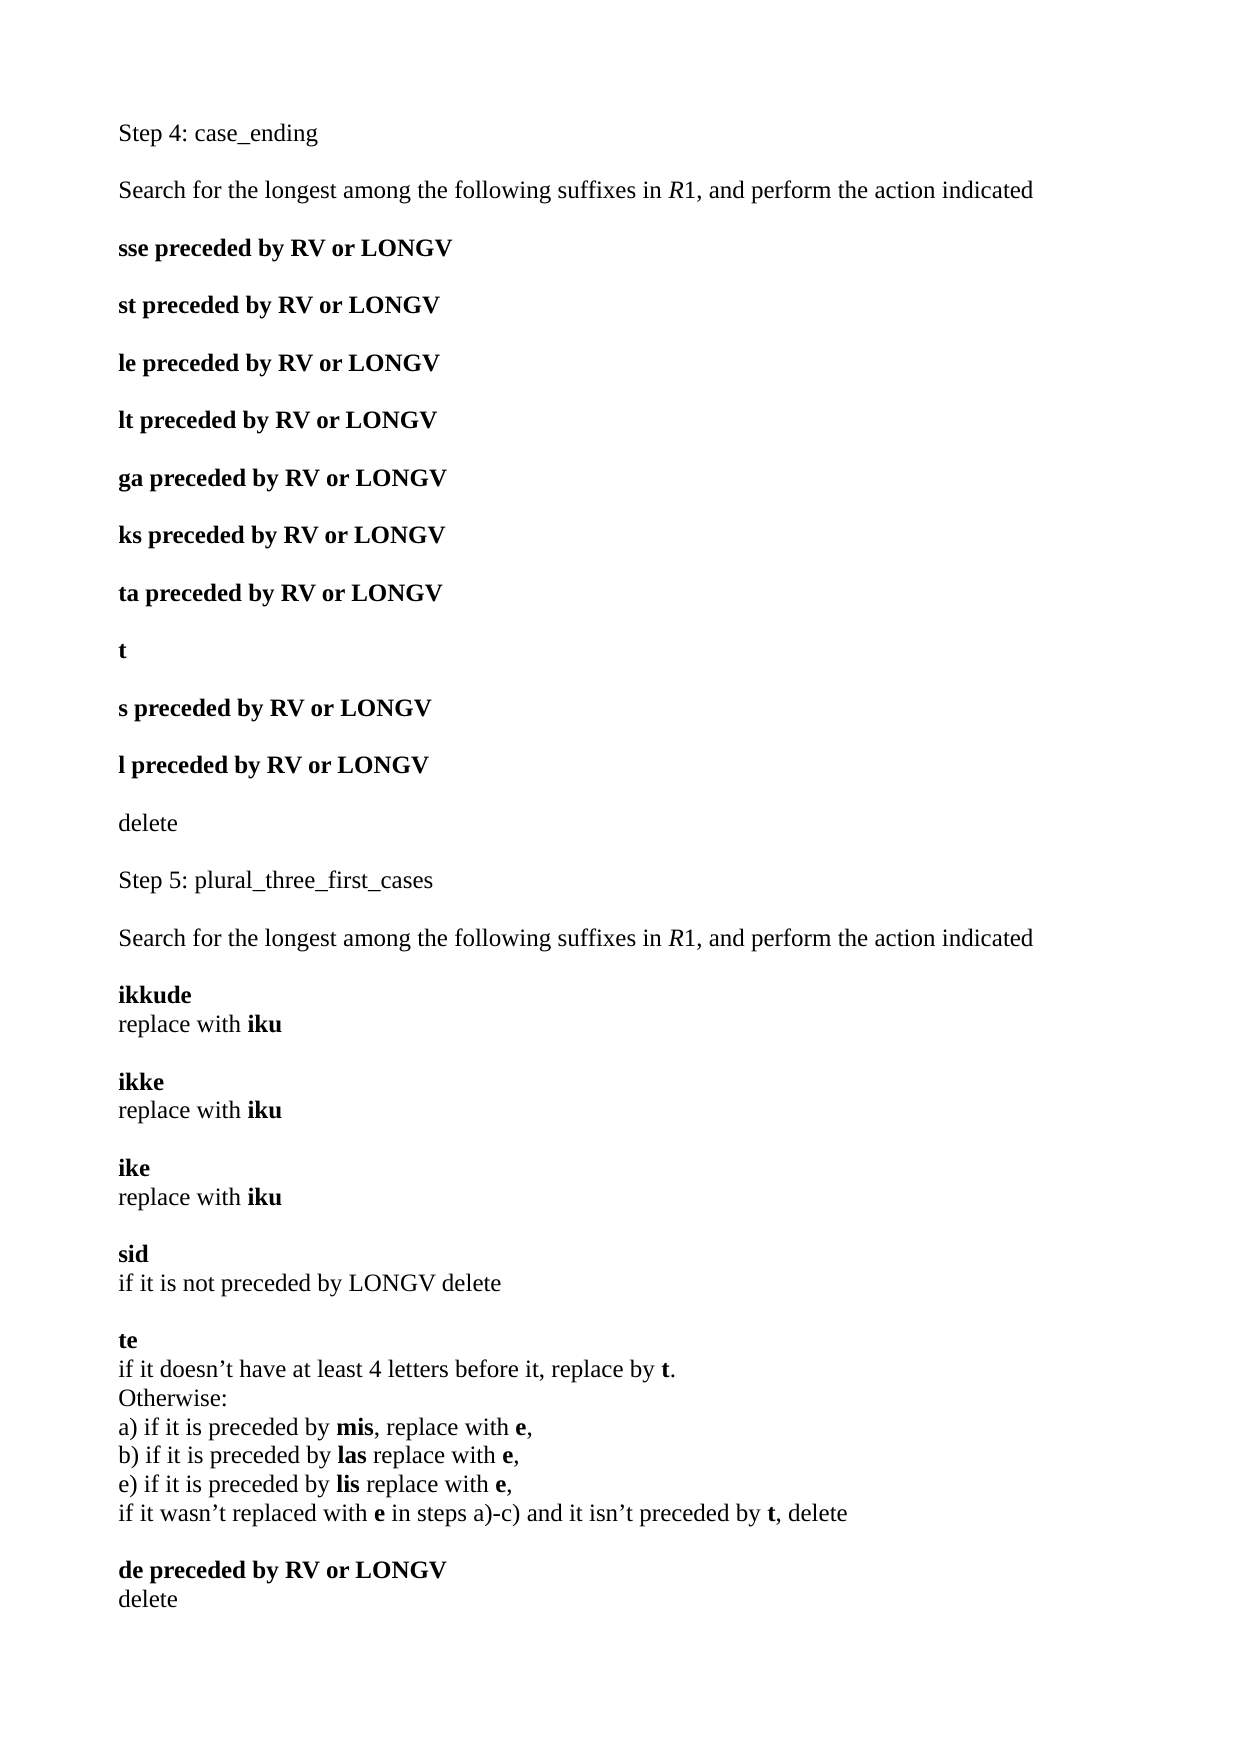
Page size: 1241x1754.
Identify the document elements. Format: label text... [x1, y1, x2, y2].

text le preceded by RV or LONGV [118, 348, 1122, 377]
text b) if it is preceded by las replace with e, [118, 1441, 1122, 1469]
text t [118, 636, 1122, 664]
text Search for the longest among the following suffixes in R1, and perform the action indicated [118, 923, 1122, 952]
text if it wasn’t replaced with e in steps a)-c) and it isn’t preceded by t, delete [118, 1498, 1122, 1527]
text sse preceded by RV or LONGV [118, 233, 1122, 262]
text delete [118, 1584, 1122, 1613]
text delete [118, 808, 1122, 837]
text de preceded by RV or LONGV [118, 1556, 1122, 1584]
text ks preceded by RV or LONGV [118, 521, 1122, 549]
text if it doesn’t have at least 4 letters before it, replace by t. [118, 1354, 1122, 1383]
text replace with iku [118, 1096, 1122, 1124]
text ike [118, 1153, 1122, 1182]
text lt preceded by RV or LONGV [118, 406, 1122, 434]
text Search for the longest among the following suffixes in R1, and perform the action indicated [118, 176, 1122, 204]
text e) if it is preceded by lis replace with e, [118, 1469, 1122, 1498]
text ta preceded by RV or LONGV [118, 578, 1122, 607]
text Otherwise: [118, 1383, 1122, 1412]
text st preceded by RV or LONGV [118, 291, 1122, 319]
text Step 4: case_ending [118, 118, 1122, 147]
text replace with iku [118, 1009, 1122, 1038]
text te [118, 1326, 1122, 1354]
text a) if it is preceded by mis, replace with e, [118, 1412, 1122, 1441]
text ikke [118, 1067, 1122, 1096]
text ikkude [118, 981, 1122, 1009]
text if it is not preceded by LONGV delete [118, 1268, 1122, 1297]
text Step 5: plural_three_first_cases [118, 866, 1122, 894]
text sid [118, 1239, 1122, 1268]
text s preceded by RV or LONGV [118, 693, 1122, 722]
text ga preceded by RV or LONGV [118, 463, 1122, 492]
text l preceded by RV or LONGV [118, 751, 1122, 779]
text replace with iku [118, 1182, 1122, 1211]
